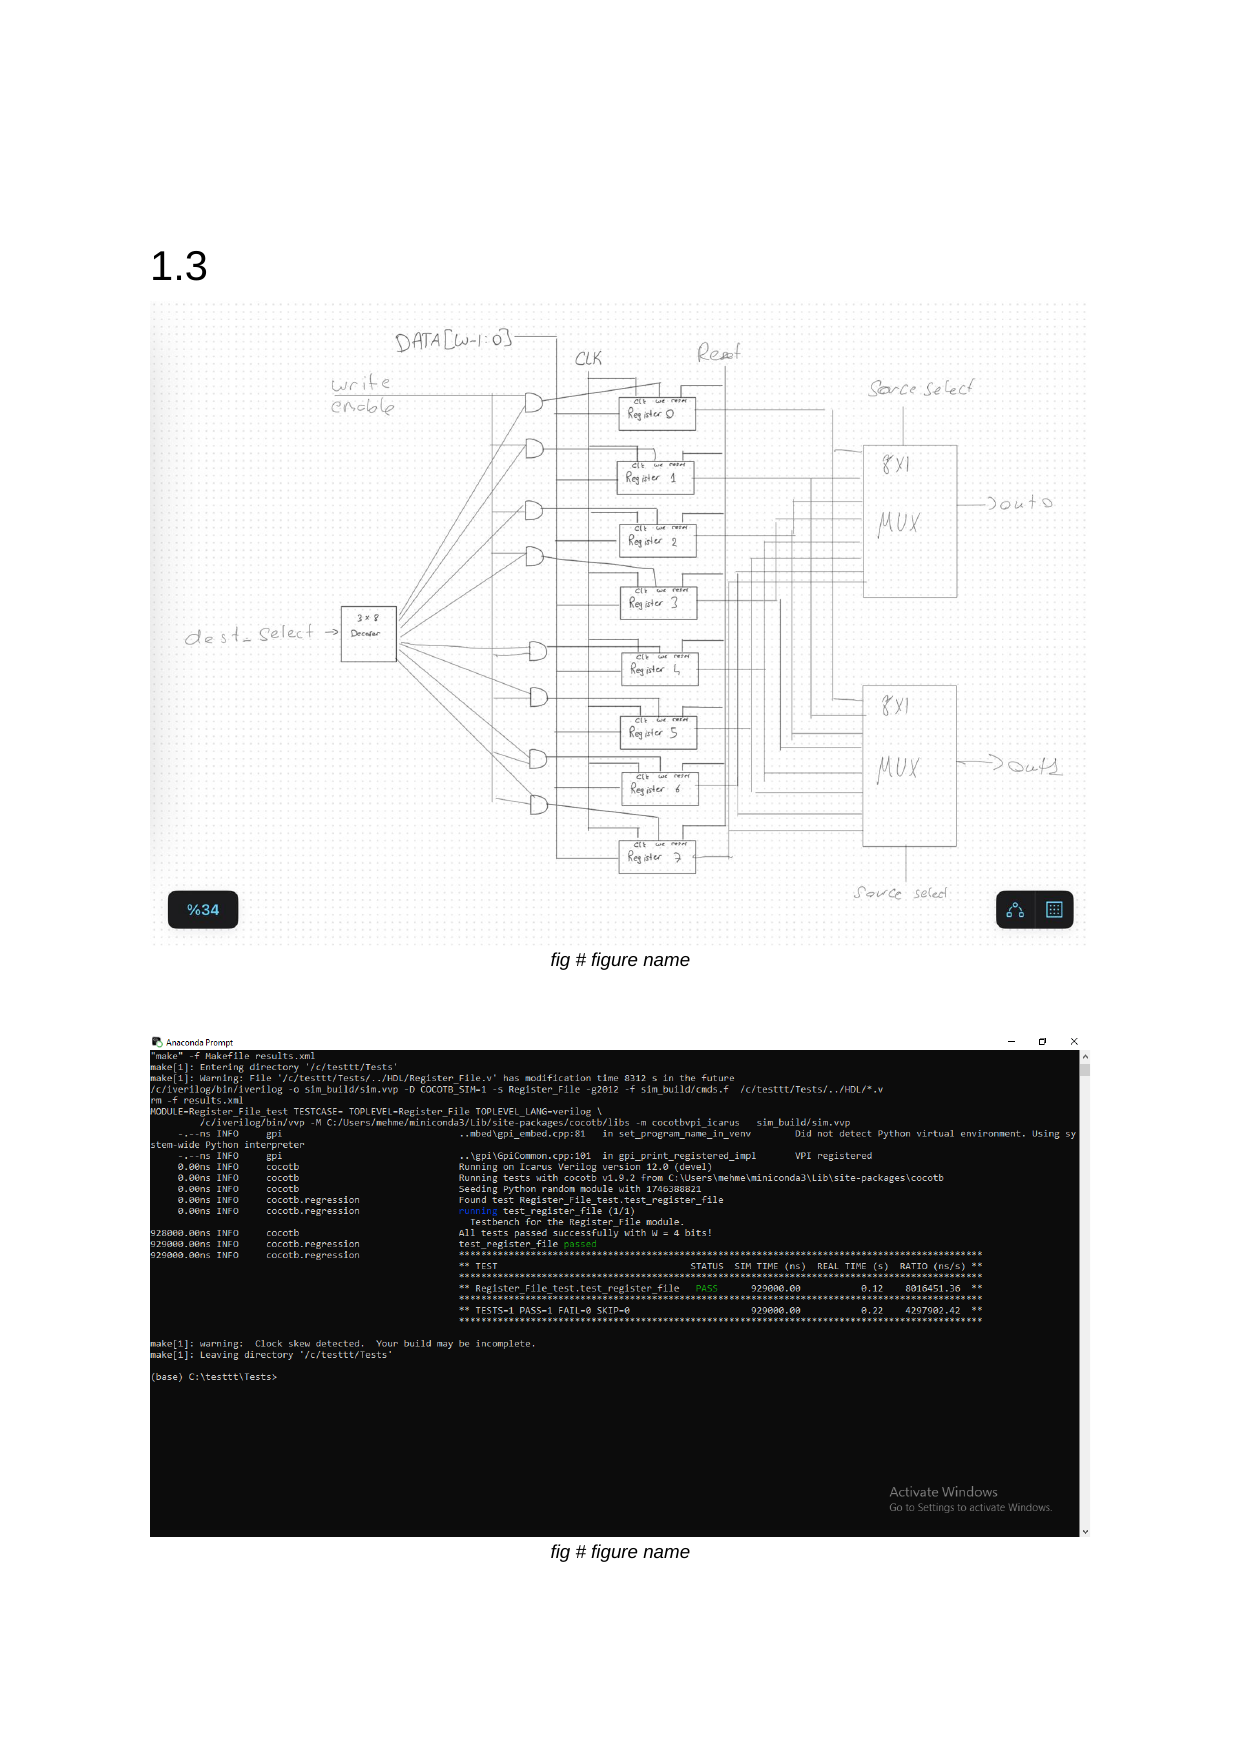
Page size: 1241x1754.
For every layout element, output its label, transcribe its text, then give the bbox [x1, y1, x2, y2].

picture [150, 1034, 1091, 1537]
text fig # figure name [150, 949, 1090, 971]
picture [150, 301, 1091, 946]
subtitle 1.3 [150, 241, 1090, 289]
text fig # figure name [150, 1540, 1090, 1562]
